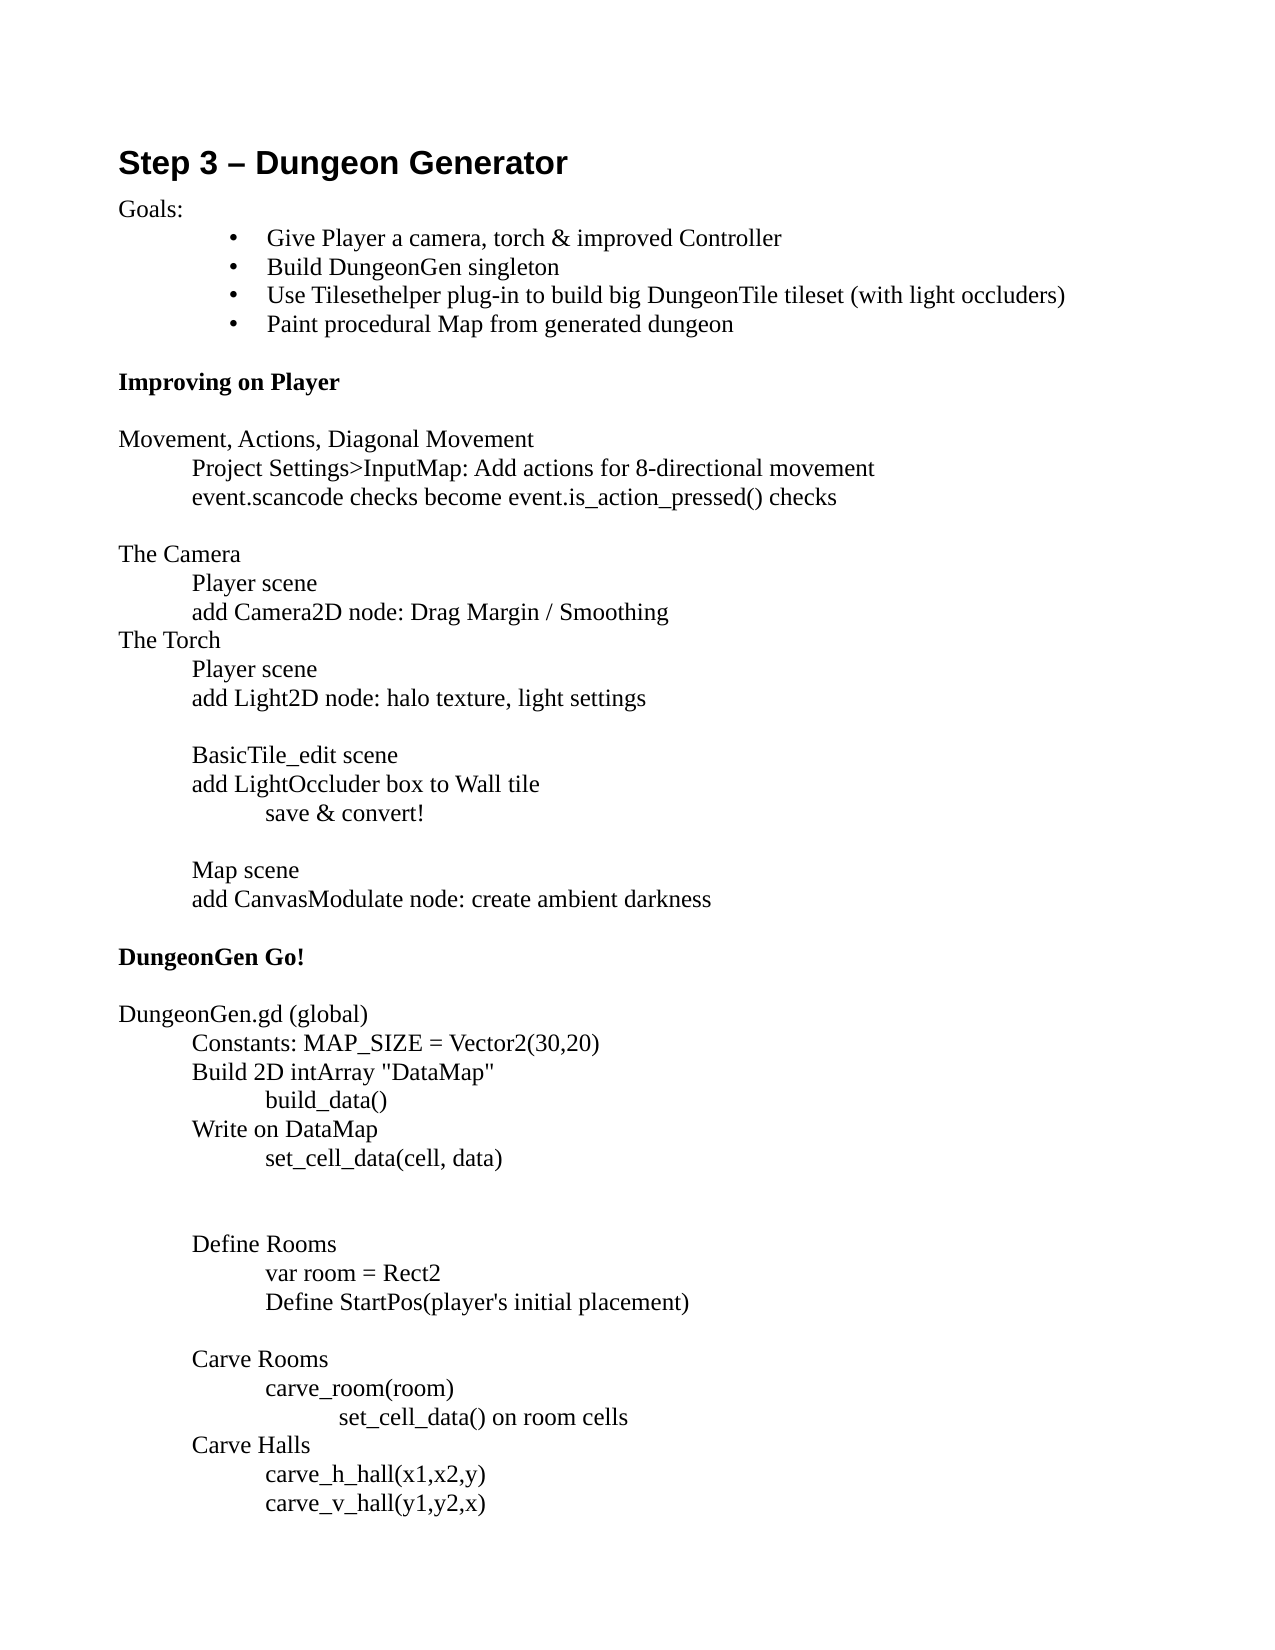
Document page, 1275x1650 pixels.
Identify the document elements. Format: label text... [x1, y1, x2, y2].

text DungeonGen Go! [118, 942, 1157, 970]
text add Light2D node: halo texture, light settings [118, 683, 1157, 712]
list Build DungeonGen singleton [229, 252, 1157, 280]
list Paint procedural Map from generated dungeon [229, 309, 1157, 338]
text build_data() [118, 1085, 1157, 1114]
text Write on DataMap [118, 1114, 1157, 1143]
text carve_room(room) [118, 1373, 1157, 1402]
text save & convert! [118, 798, 1157, 827]
text Project Settings>InputMap: Add actions for 8-directional movement [118, 453, 1157, 482]
text carve_h_hall(x1,x2,y) [118, 1459, 1157, 1488]
text Player scene [118, 654, 1157, 683]
text Define Rooms [118, 1229, 1157, 1258]
text Carve Rooms [118, 1344, 1157, 1373]
text Build 2D intArray "DataMap" [118, 1057, 1157, 1085]
text add LightOccluder box to Wall tile [118, 769, 1157, 798]
text Map scene [118, 855, 1157, 884]
list Use Tilesethelper plug-in to build big DungeonTile tileset (with light occluders) [229, 280, 1157, 309]
text DungeonGen.gd (global) [118, 999, 1157, 1028]
text set_cell_data() on room cells [118, 1402, 1157, 1430]
text carve_v_hall(y1,y2,x) [118, 1488, 1157, 1517]
text Improving on Player [118, 367, 1157, 395]
text The Torch [118, 625, 1157, 654]
text Player scene [118, 568, 1157, 597]
text var room = Rect2 [118, 1258, 1157, 1287]
text add Camera2D node: Drag Margin / Smoothing [118, 597, 1157, 625]
subtitle Step 3 – Dungeon Generator [118, 143, 1157, 182]
text Define StartPos(player's initial placement) [118, 1287, 1157, 1315]
text The Camera [118, 539, 1157, 568]
text add CanvasModulate node: create ambient darkness [118, 884, 1157, 913]
text Goals: [118, 194, 1157, 223]
text Constants: MAP_SIZE = Vector2(30,20) [118, 1028, 1157, 1057]
text Carve Halls [118, 1430, 1157, 1459]
text event.scancode checks become event.is_action_pressed() checks [118, 482, 1157, 510]
text Movement, Actions, Diagonal Movement [118, 424, 1157, 453]
text BasicTile_edit scene [118, 740, 1157, 769]
text set_cell_data(cell, data) [118, 1143, 1157, 1172]
list Give Player a camera, torch & improved Controller [229, 223, 1157, 252]
